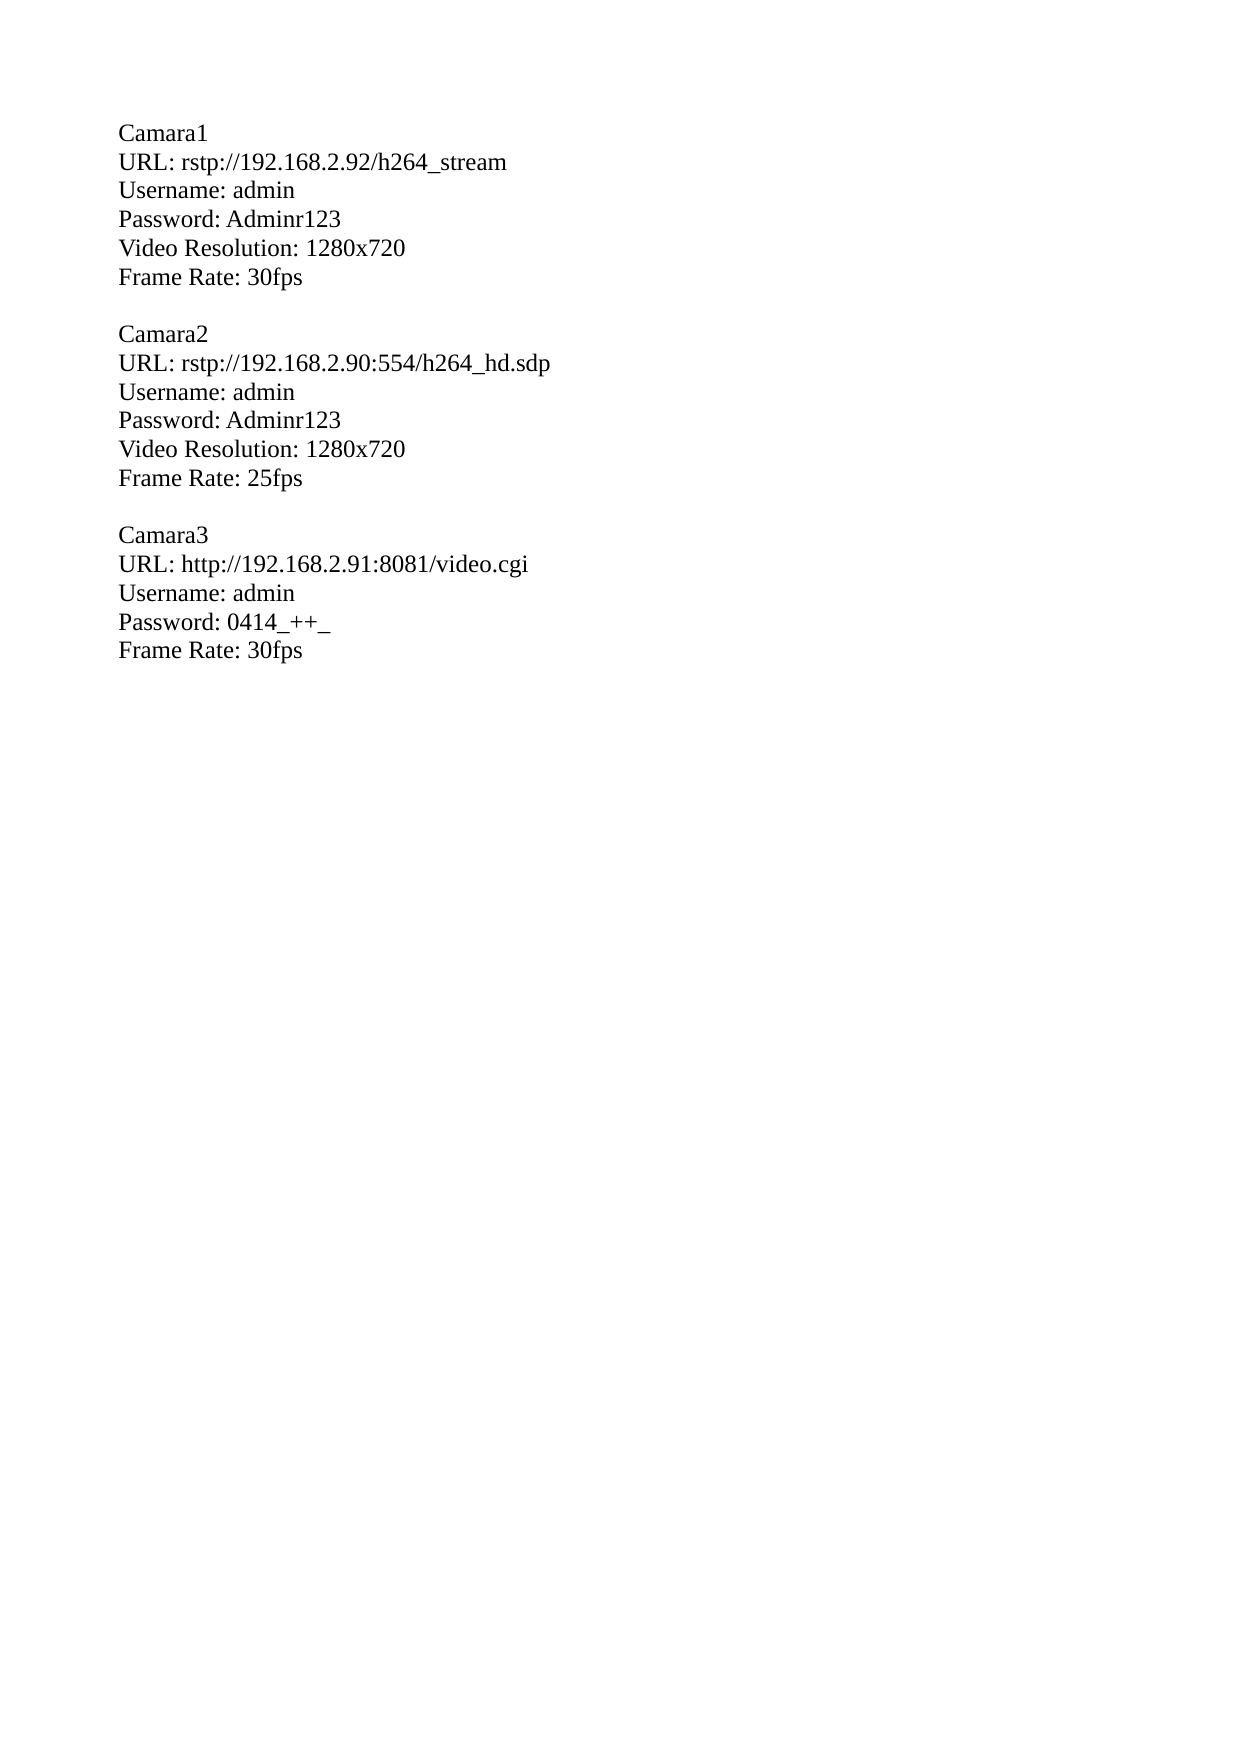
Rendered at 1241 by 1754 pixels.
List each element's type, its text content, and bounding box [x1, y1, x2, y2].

text Frame Rate: 25fps [118, 463, 1122, 492]
text Camara1 [118, 118, 1122, 147]
text Frame Rate: 30fps [118, 636, 1122, 664]
text Frame Rate: 30fps [118, 262, 1122, 291]
text Camara2 [118, 319, 1122, 348]
text Password: Adminr123 [118, 204, 1122, 233]
text URL: rstp://192.168.2.92/h264_stream [118, 147, 1122, 176]
text Password: 0414_++_ [118, 607, 1122, 636]
text Username: admin [118, 578, 1122, 607]
text Video Resolution: 1280x720 [118, 233, 1122, 262]
text Username: admin [118, 377, 1122, 406]
text URL: http://192.168.2.91:8081/video.cgi [118, 549, 1122, 578]
text URL: rstp://192.168.2.90:554/h264_hd.sdp [118, 348, 1122, 377]
text Username: admin [118, 176, 1122, 204]
text Video Resolution: 1280x720 [118, 434, 1122, 463]
text Camara3 [118, 521, 1122, 549]
text Password: Adminr123 [118, 406, 1122, 434]
